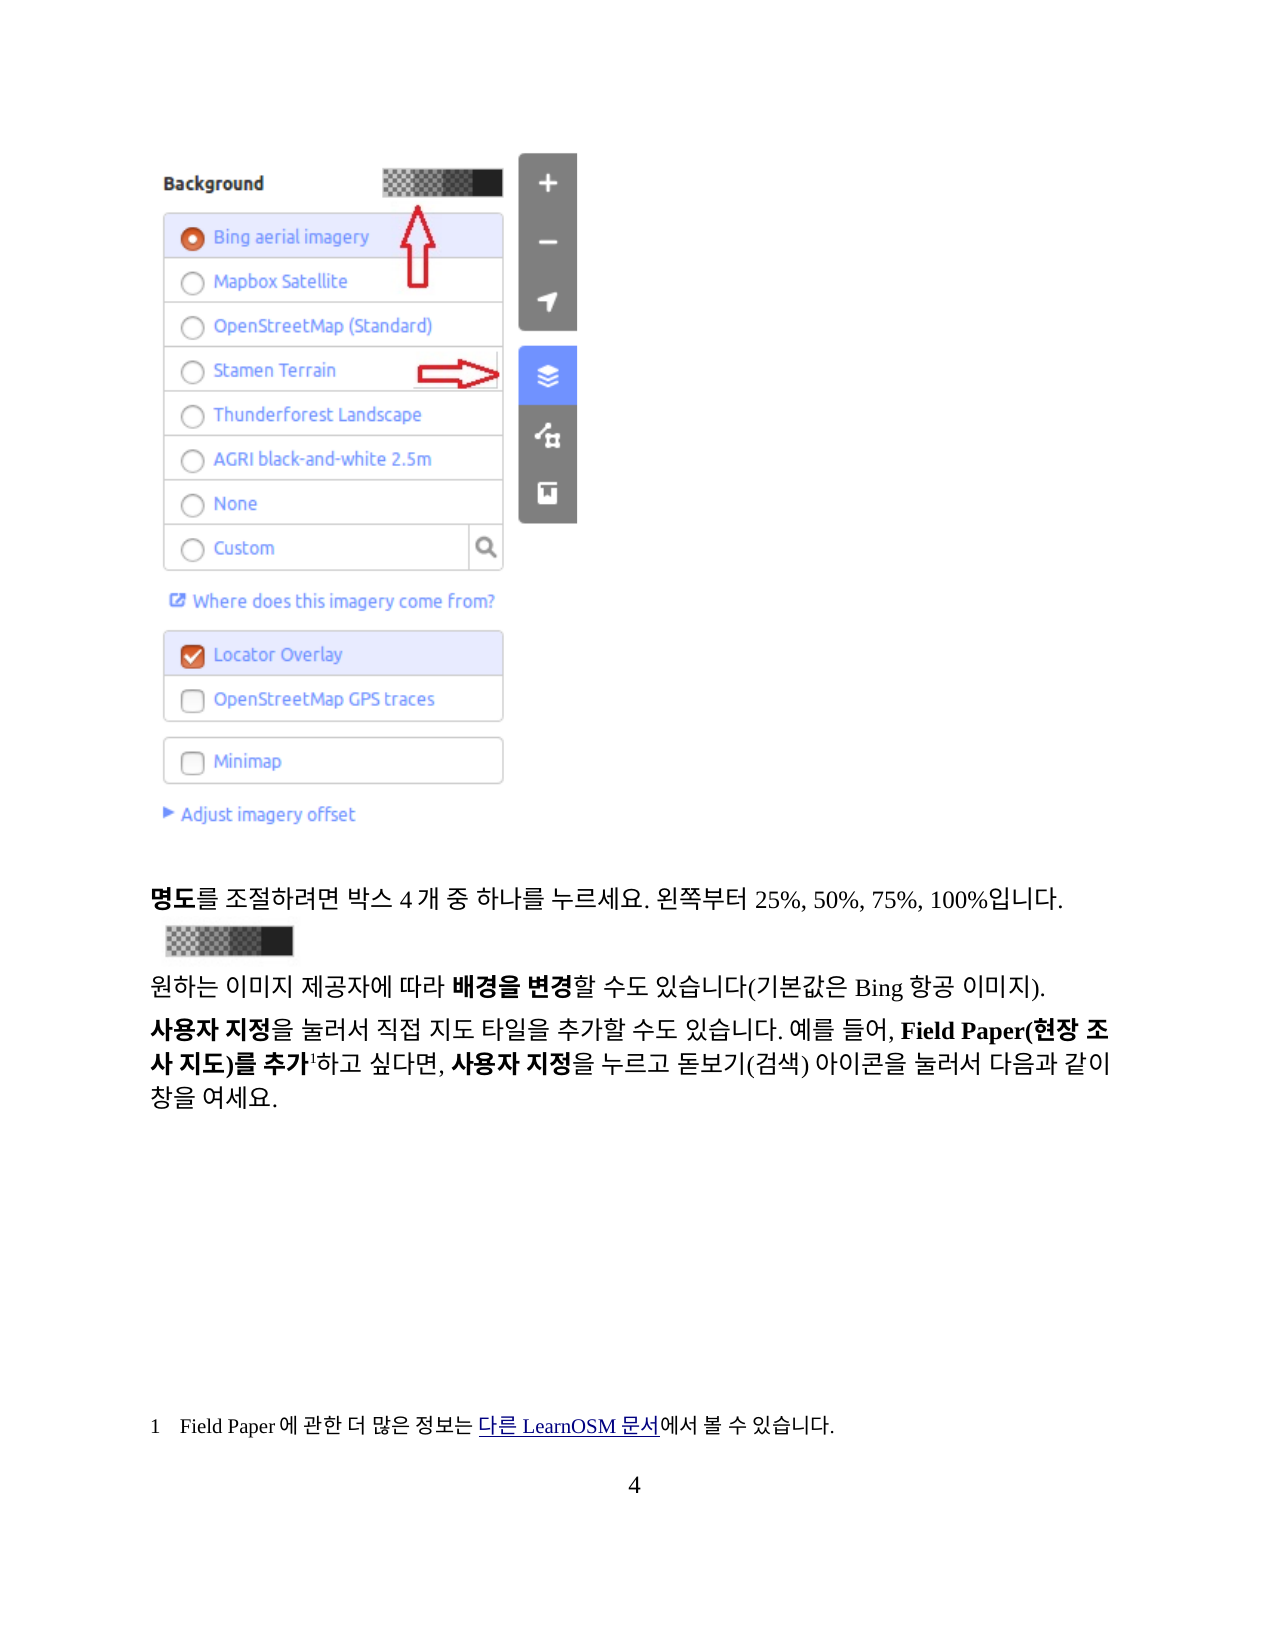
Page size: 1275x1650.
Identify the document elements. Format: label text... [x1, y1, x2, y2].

picture [150, 916, 307, 970]
text 명도를 조절하려면 박스 4개 중 하나를 누르세요. 왼쪽부터 25%, 50%, 75%, 100%입니다. 원하는 이미지 제공자에 따라 배경을 변경할 수도 있습니다(기본값은 Bing 항공 이미지). [150, 150, 1125, 1003]
text Field Paper에 관한 더 많은 정보는 다른 LearnOSM 문서에서 볼 수 있습니다. [150, 1412, 1125, 1440]
text 사용자 지정을 눌러서 직접 지도 타일을 추가할 수도 있습니다. 예를 들어, Field Paper(현장 조사 지도)를 추가하고 싶다면, 사용자 지정을 누르고 돋보기(검색) 아이콘을 눌러서 다음과 같이 창을 여세요. [150, 1012, 1125, 1114]
picture [150, 150, 578, 854]
